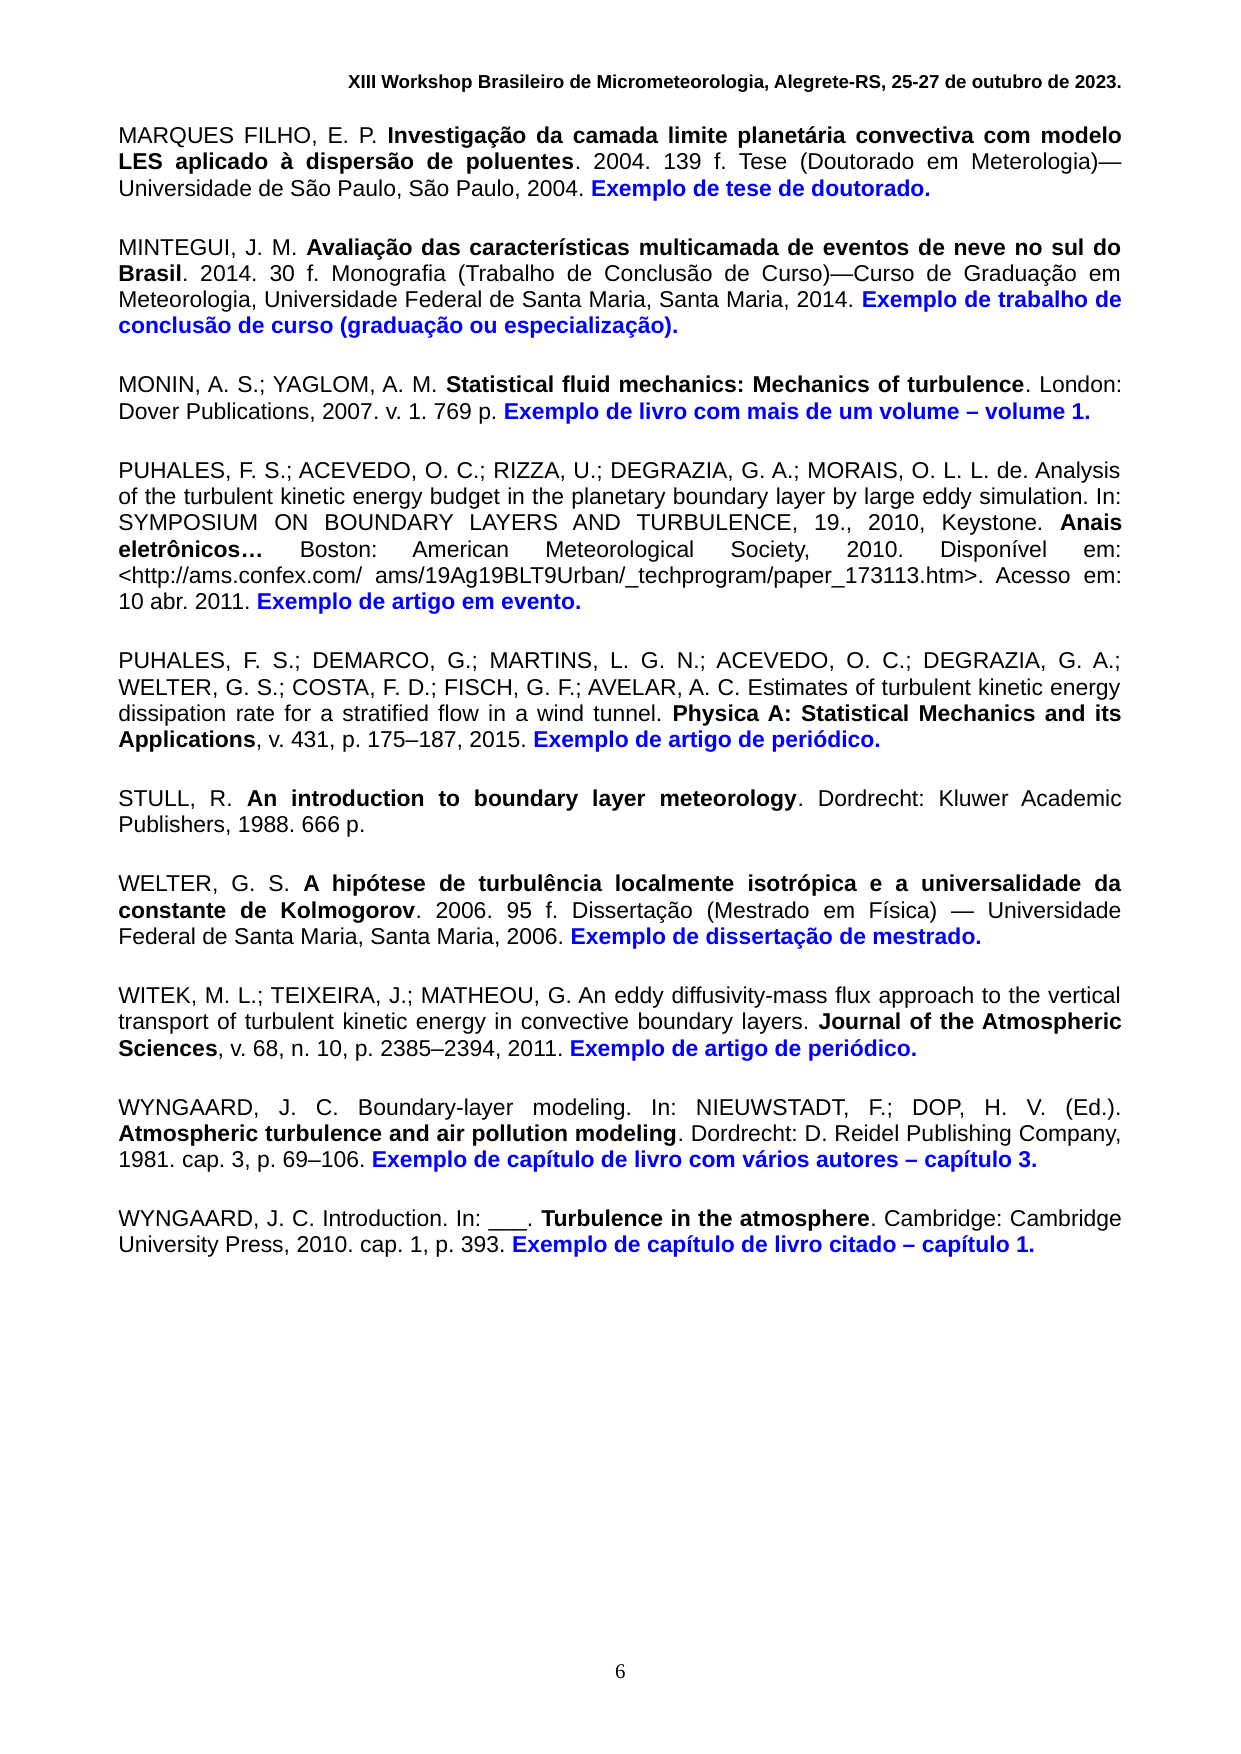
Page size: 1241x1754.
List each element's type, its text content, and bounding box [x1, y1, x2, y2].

text MINTEGUI, J. M. Avaliação das características multicamada de eventos de neve no sul do Brasil. 2014. 30 f. Monografia (Trabalho de Conclusão de Curso)—Curso de Graduação em Meteorologia, Universidade Federal de Santa Maria, Santa Maria, 2014. Exemplo de trabalho de conclusão de curso (graduação ou especialização). [118, 233, 1122, 339]
text MONIN, A. S.; YAGLOM, A. M. Statistical fluid mechanics: Mechanics of turbulence. London: Dover Publications, 2007. v. 1. 769 p. Exemplo de livro com mais de um volume – volume 1. [118, 371, 1122, 424]
text WYNGAARD, J. C. Boundary-layer modeling. In: NIEUWSTADT, F.; DOP, H. V. (Ed.). Atmospheric turbulence and air pollution modeling. Dordrecht: D. Reidel Publishing Company, 1981. cap. 3, p. 69–106. Exemplo de capítulo de livro com vários autores – capítulo 3. [118, 1093, 1122, 1172]
text STULL, R. An introduction to boundary layer meteorology. Dordrecht: Kluwer Academic Publishers, 1988. 666 p. [118, 785, 1122, 838]
text PUHALES, F. S.; DEMARCO, G.; MARTINS, L. G. N.; ACEVEDO, O. C.; DEGRAZIA, G. A.; WELTER, G. S.; COSTA, F. D.; FISCH, G. F.; AVELAR, A. C. Estimates of turbulent kinetic energy dissipation rate for a stratified flow in a wind tunnel. Physica A: Statistical Mechanics and its Applications, v. 431, p. 175–187, 2015. Exemplo de artigo de periódico. [118, 647, 1122, 753]
text WITEK, M. L.; TEIXEIRA, J.; MATHEOU, G. An eddy diffusivity-mass flux approach to the vertical transport of turbulent kinetic energy in convective boundary layers. Journal of the Atmospheric Sciences, v. 68, n. 10, p. 2385–2394, 2011. Exemplo de artigo de periódico. [118, 982, 1122, 1061]
text PUHALES, F. S.; ACEVEDO, O. C.; RIZZA, U.; DEGRAZIA, G. A.; MORAIS, O. L. L. de. Analysis of the turbulent kinetic energy budget in the planetary boundary layer by large eddy simulation. In: SYMPOSIUM ON BOUNDARY LAYERS AND TURBULENCE, 19., 2010, Keystone. Anais eletrônicos… Boston: American Meteorological Society, 2010. Disponível em: <http://ams.confex.com/ ams/19Ag19BLT9Urban/_techprogram/paper_173113.htm>. Acesso em: 10 abr. 2011. Exemplo de artigo em evento. [118, 457, 1122, 615]
text WELTER, G. S. A hipótese de turbulência localmente isotrópica e a universalidade da constante de Kolmogorov. 2006. 95 f. Dissertação (Mestrado em Física) — Universidade Federal de Santa Maria, Santa Maria, 2006. Exemplo de dissertação de mestrado. [118, 870, 1122, 949]
text MARQUES FILHO, E. P. Investigação da camada limite planetária convectiva com modelo LES aplicado à dispersão de poluentes. 2004. 139 f. Tese (Doutorado em Meterologia)—Universidade de São Paulo, São Paulo, 2004. Exemplo de tese de doutorado. [118, 122, 1122, 201]
text WYNGAARD, J. C. Introduction. In: ___. Turbulence in the atmosphere. Cambridge: Cambridge University Press, 2010. cap. 1, p. 393. Exemplo de capítulo de livro citado – capítulo 1. [118, 1205, 1122, 1258]
